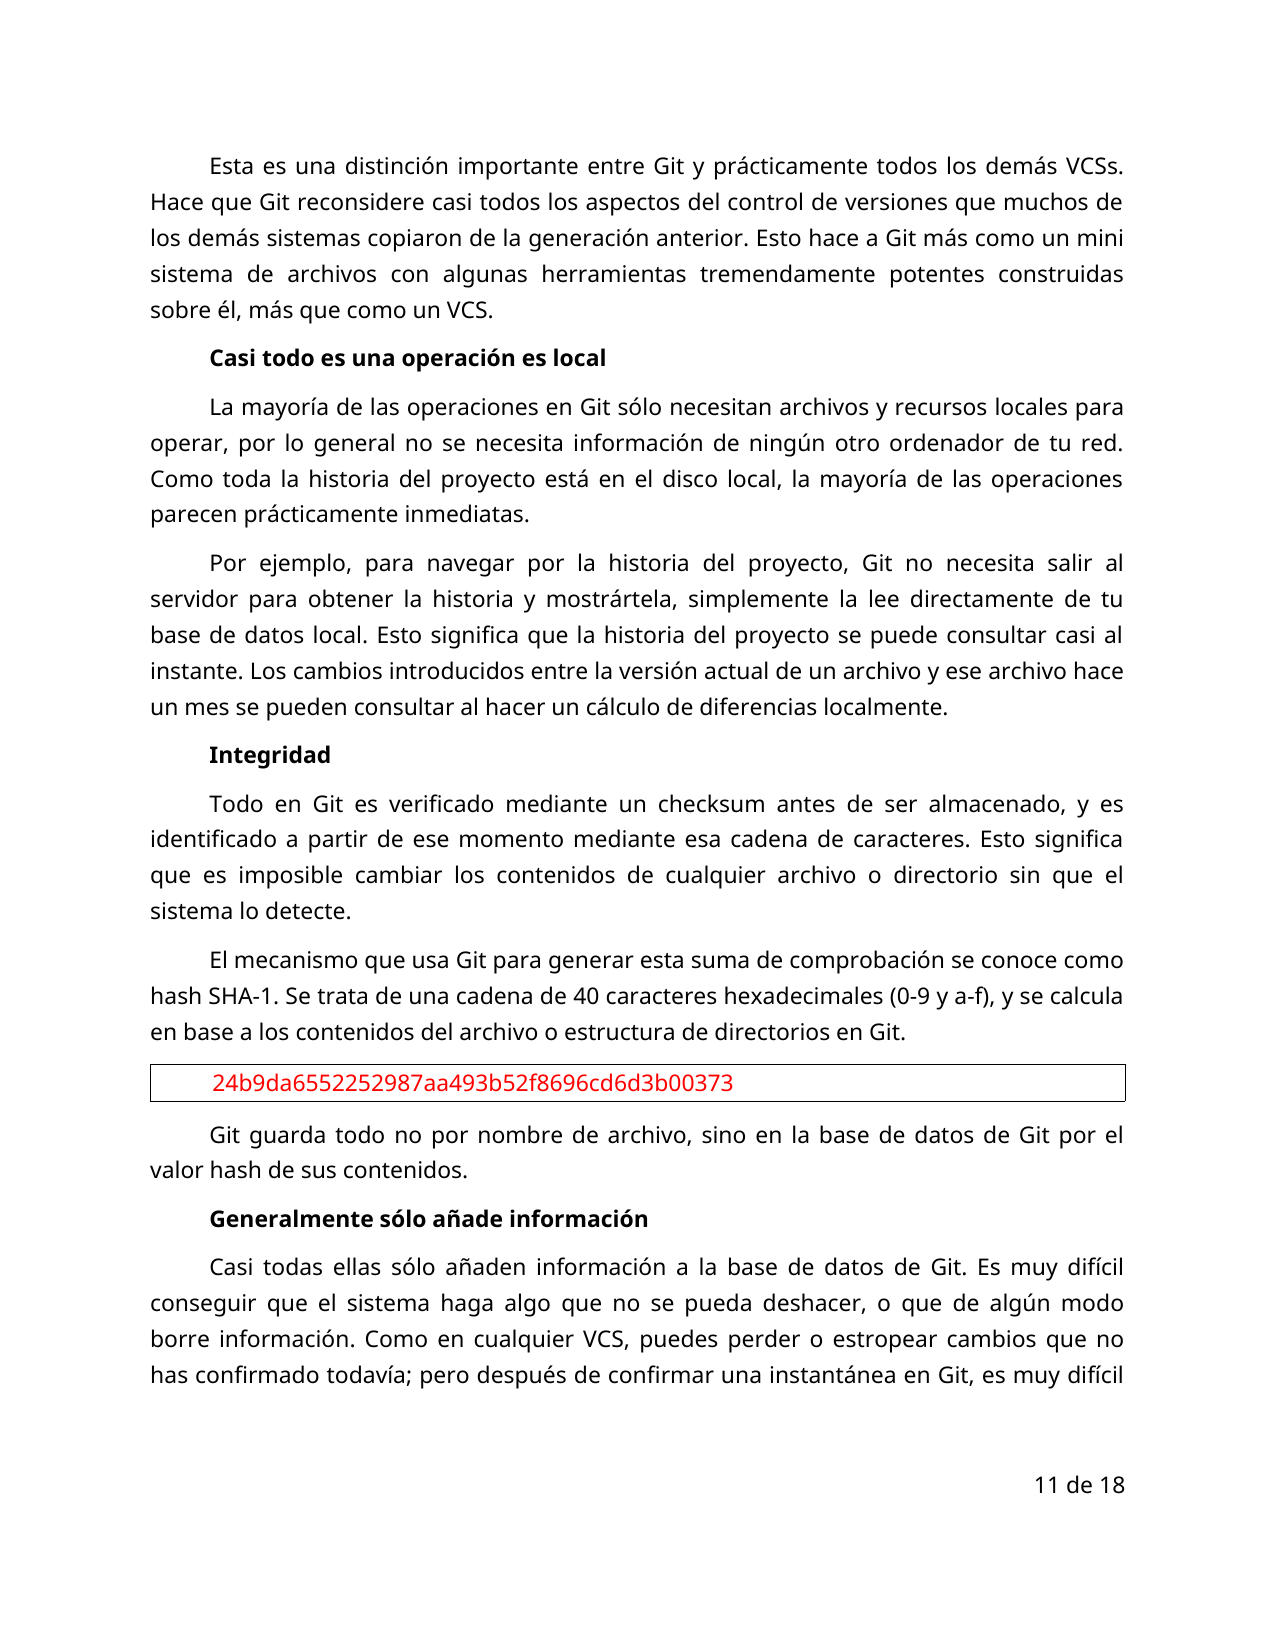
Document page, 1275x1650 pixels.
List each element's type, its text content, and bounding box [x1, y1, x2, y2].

text El mecanismo que usa Git para generar esta suma de comprobación se conoce como hash SHA-1. Se trata de una cadena de 40 caracteres hexadecimales (0-9 y a-f), y se calcula en base a los contenidos del archivo o estructura de directorios en Git. [150, 944, 1125, 1047]
text Todo en Git es verificado mediante un checksum antes de ser almacenado, y es identificado a partir de ese momento mediante esa cadena de caracteres. Esto significa que es imposible cambiar los contenidos de cualquier archivo o directorio sin que el sistema lo detecte. [150, 787, 1125, 927]
text Casi todas ellas sólo añaden información a la base de datos de Git. Es muy difícil conseguir que el sistema haga algo que no se pueda deshacer, o que de algún modo borre información. Como en cualquier VCS, puedes perder o estropear cambios que no has confirmado todavía; pero después de confirmar una instantánea en Git, es muy difícil [150, 1251, 1125, 1390]
text Casi todo es una operación es local [150, 342, 1125, 373]
text Integridad [150, 739, 1125, 770]
text 24b9da6552252987aa493b52f8696cd6d3b00373 [151, 1065, 1125, 1101]
text Esta es una distinción importante entre Git y prácticamente todos los demás VCSs. Hace que Git reconsidere casi todos los aspectos del control de versiones que muchos de los demás sistemas copiaron de la generación anterior. Esto hace a Git más como un mini sistema de archivos con algunas herramientas tremendamente potentes construidas sobre él, más que como un VCS. [150, 150, 1125, 325]
text La mayoría de las operaciones en Git sólo necesitan archivos y recursos locales para operar, por lo general no se necesita información de ningún otro ordenador de tu red. Como toda la historia del proyecto está en el disco local, la mayoría de las operaciones parecen prácticamente inmediatas. [150, 391, 1125, 530]
text Generalmente sólo añade información [150, 1203, 1125, 1234]
text Git guarda todo no por nombre de archivo, sino en la base de datos de Git por el valor hash de sus contenidos. [150, 1118, 1125, 1186]
text Por ejemplo, para navegar por la historia del proyecto, Git no necesita salir al servidor para obtener la historia y mostrártela, simplemente la lee directamente de tu base de datos local. Esto significa que la historia del proyecto se puede consultar casi al instante. Los cambios introducidos entre la versión actual de un archivo y ese archivo hace un mes se pueden consultar al hacer un cálculo de diferencias localmente. [150, 547, 1125, 722]
